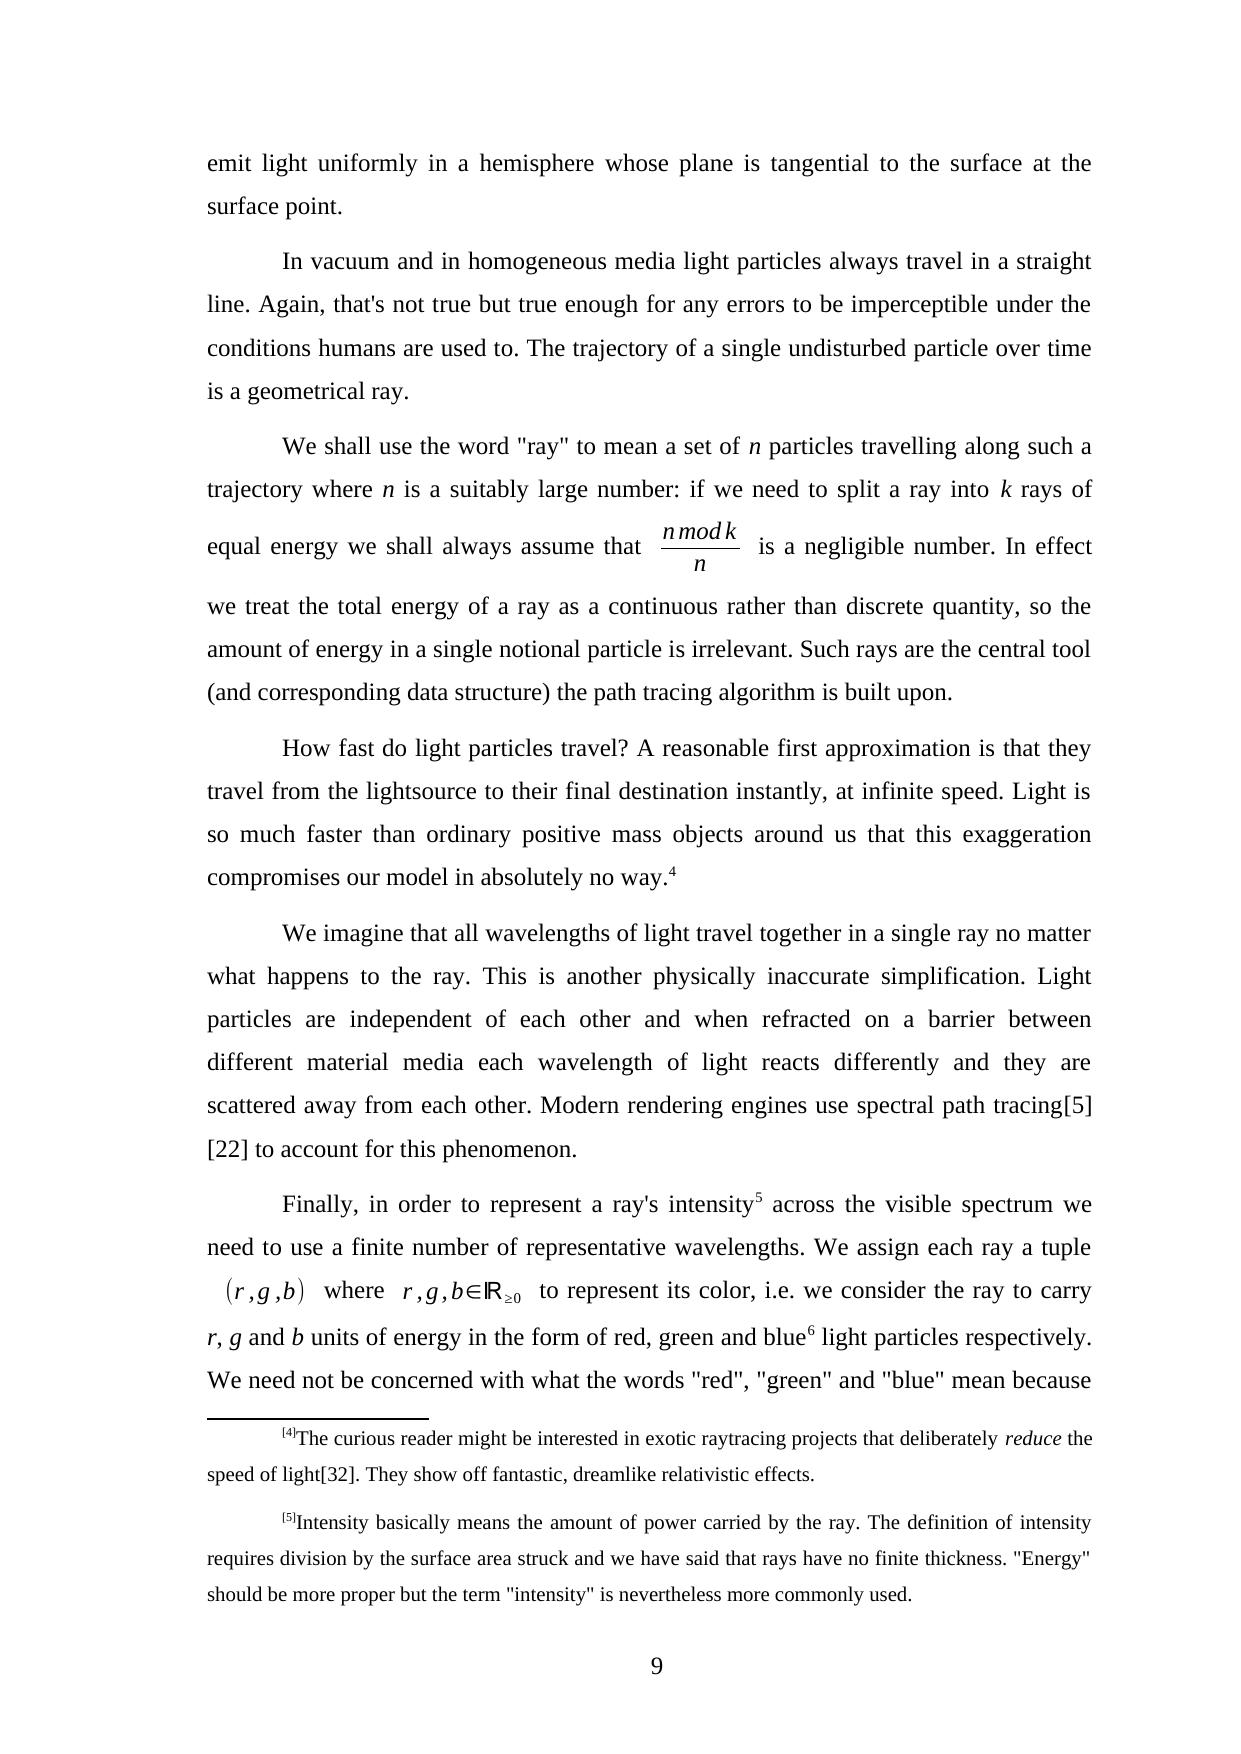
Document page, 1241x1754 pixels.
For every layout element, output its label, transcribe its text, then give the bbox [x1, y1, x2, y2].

text Finally, in order to represent a ray's intensity across the visible spectrum we need to use a finite number of representative wavelengths. We assign each ray a tuplewhereto represent its color, i.e. we consider the ray to carry r, g and b units of energy in the form of red, green and blue light particles respectively. We need not be concerned with what the words "red", "green" and "blue" mean because we are going to leave it up to an image viewing application to interpret them. The three dimensions of the tuple are taken to be perfectly independent. [207, 1189, 1092, 1394]
text In vacuum and in homogeneous media light particles always travel in a straight line. Again, that's not true but true enough for any errors to be imperceptible under the conditions humans are used to. The trajectory of a single undisturbed particle over time is a geometrical ray. [207, 246, 1092, 404]
text The curious reader might be interested in exotic raytracing projects that deliberately reduce the speed of light[32]. They show off fantastic, dreamlike relativistic effects. [207, 1426, 1092, 1486]
text We shall use the word "ray" to mean a set of n particles travelling along such a trajectory where n is a suitably large number: if we need to split a ray into k rays of equal energy we shall always assume thatis a negligible number. In effect we treat the total energy of a ray as a continuous rather than discrete quantity, so the amount of energy in a single notional particle is irrelevant. Such rays are the central tool (and corresponding data structure) the path tracing algorithm is built upon. [207, 431, 1092, 706]
text We imagine that all wavelengths of light travel together in a single ray no matter what happens to the ray. This is another physically inaccurate simplification. Light particles are independent of each other and when refracted on a barrier between different material media each wavelength of light reacts differently and they are scattered away from each other. Modern rendering engines use spectral path tracing[5][22] to account for this phenomenon. [207, 918, 1092, 1162]
text How fast do light particles travel? A reasonable first approximation is that they travel from the lightsource to their final destination instantly, at infinite speed. Light is so much faster than ordinary positive mass objects around us that this exaggeration compromises our model in absolutely no way. [207, 733, 1092, 891]
text Intensity basically means the amount of power carried by the ray. The definition of intensity requires division by the surface area struck and we have said that rays have no finite thickness. "Energy" should be more proper but the term "intensity" is nevertheless more commonly used. [207, 1510, 1092, 1606]
text emit light uniformly in a hemisphere whose plane is tangential to the surface at the surface point. [207, 148, 1092, 219]
